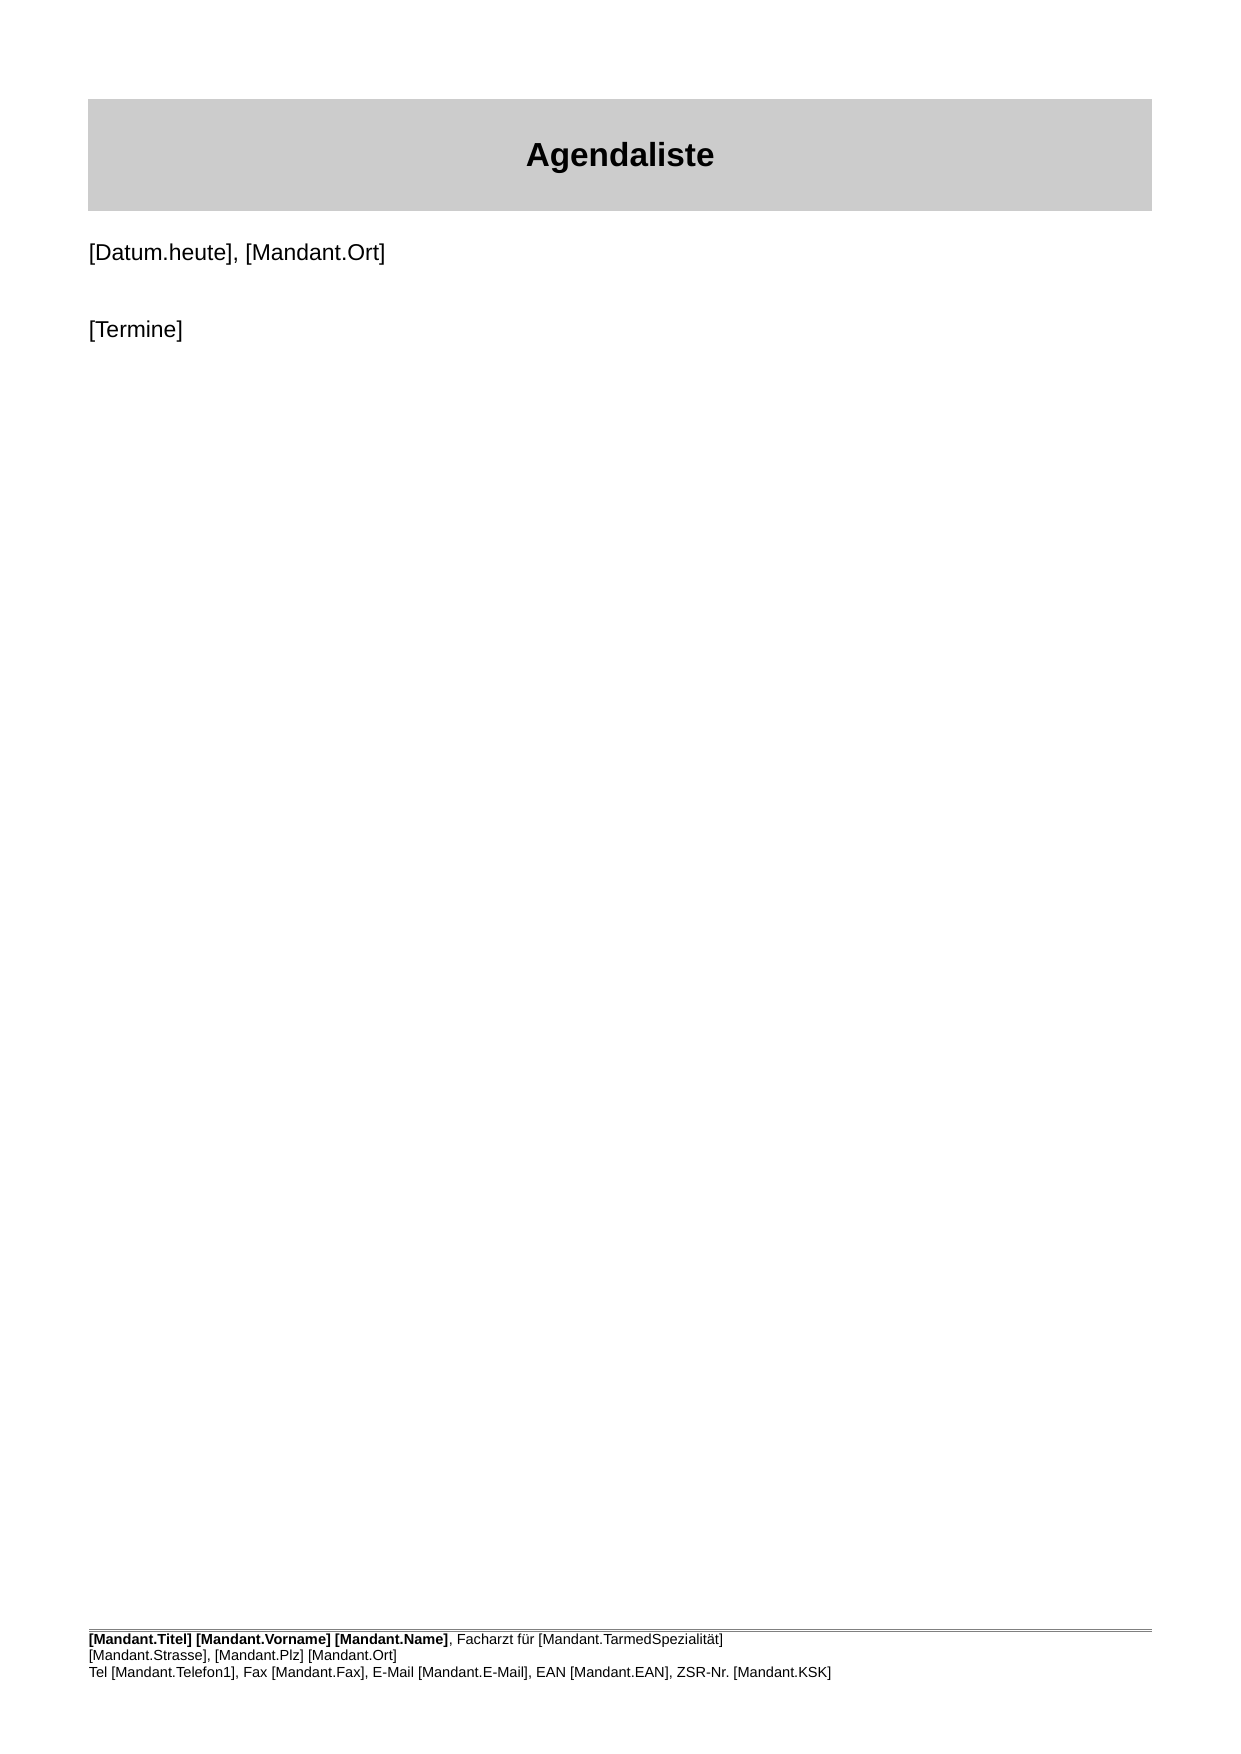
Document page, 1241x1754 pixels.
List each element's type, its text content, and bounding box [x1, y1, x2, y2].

text [Termine] [88, 317, 1152, 342]
text [Datum.heute], [Mandant.Ort] [88, 240, 1152, 266]
